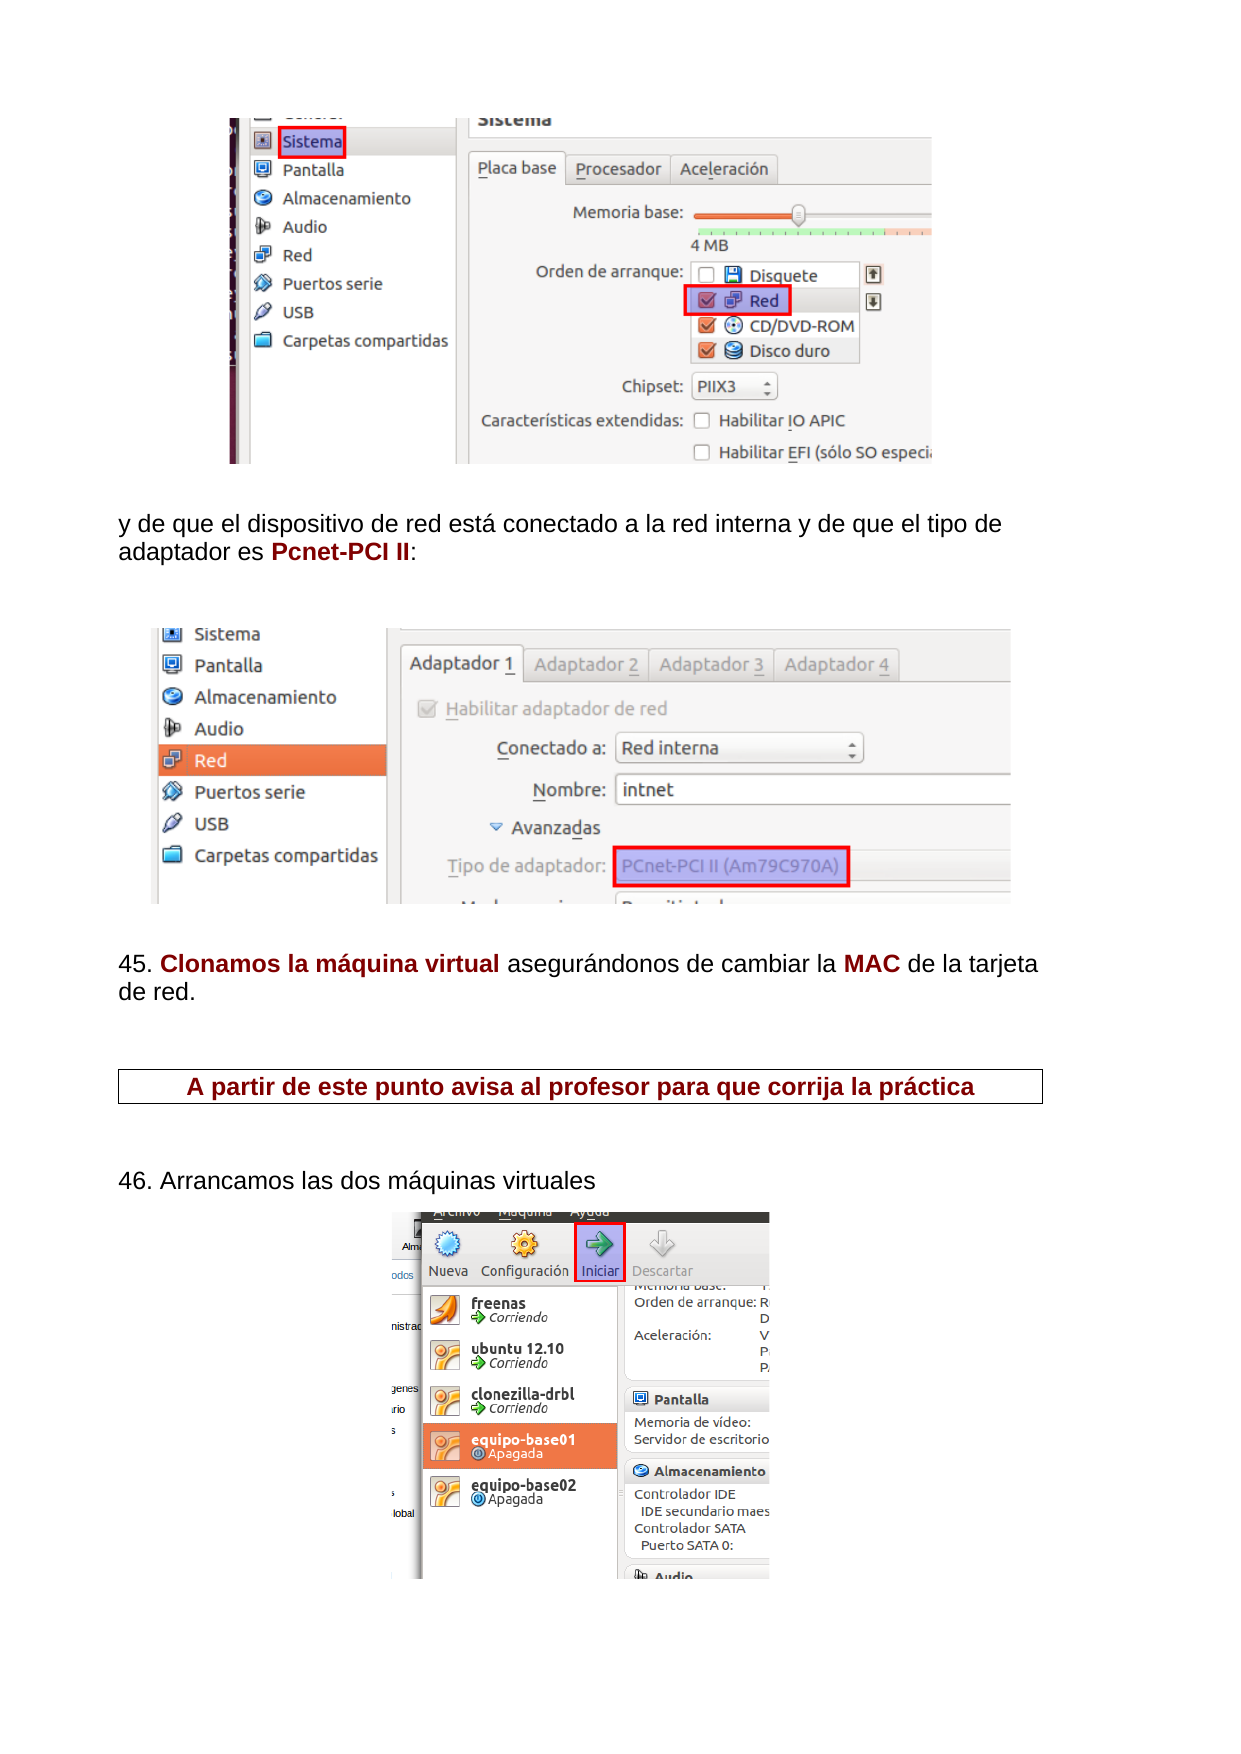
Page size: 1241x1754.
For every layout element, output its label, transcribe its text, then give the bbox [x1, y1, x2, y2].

text 46. Arrancamos las dos máquinas virtuales [118, 1167, 1043, 1195]
text 45. Clonamos la máquina virtual asegurándonos de cambiar la MAC de la tarjeta de red. [118, 950, 1043, 1006]
picture [391, 1212, 770, 1579]
picture [150, 628, 1011, 904]
picture [229, 118, 932, 464]
text y de que el dispositivo de red está conectado a la red interna y de que el tipo de adaptador es Pcnet-PCI II: [118, 510, 1043, 566]
text A partir de este punto avisa al profesor para que corrija la práctica [119, 1070, 1042, 1103]
